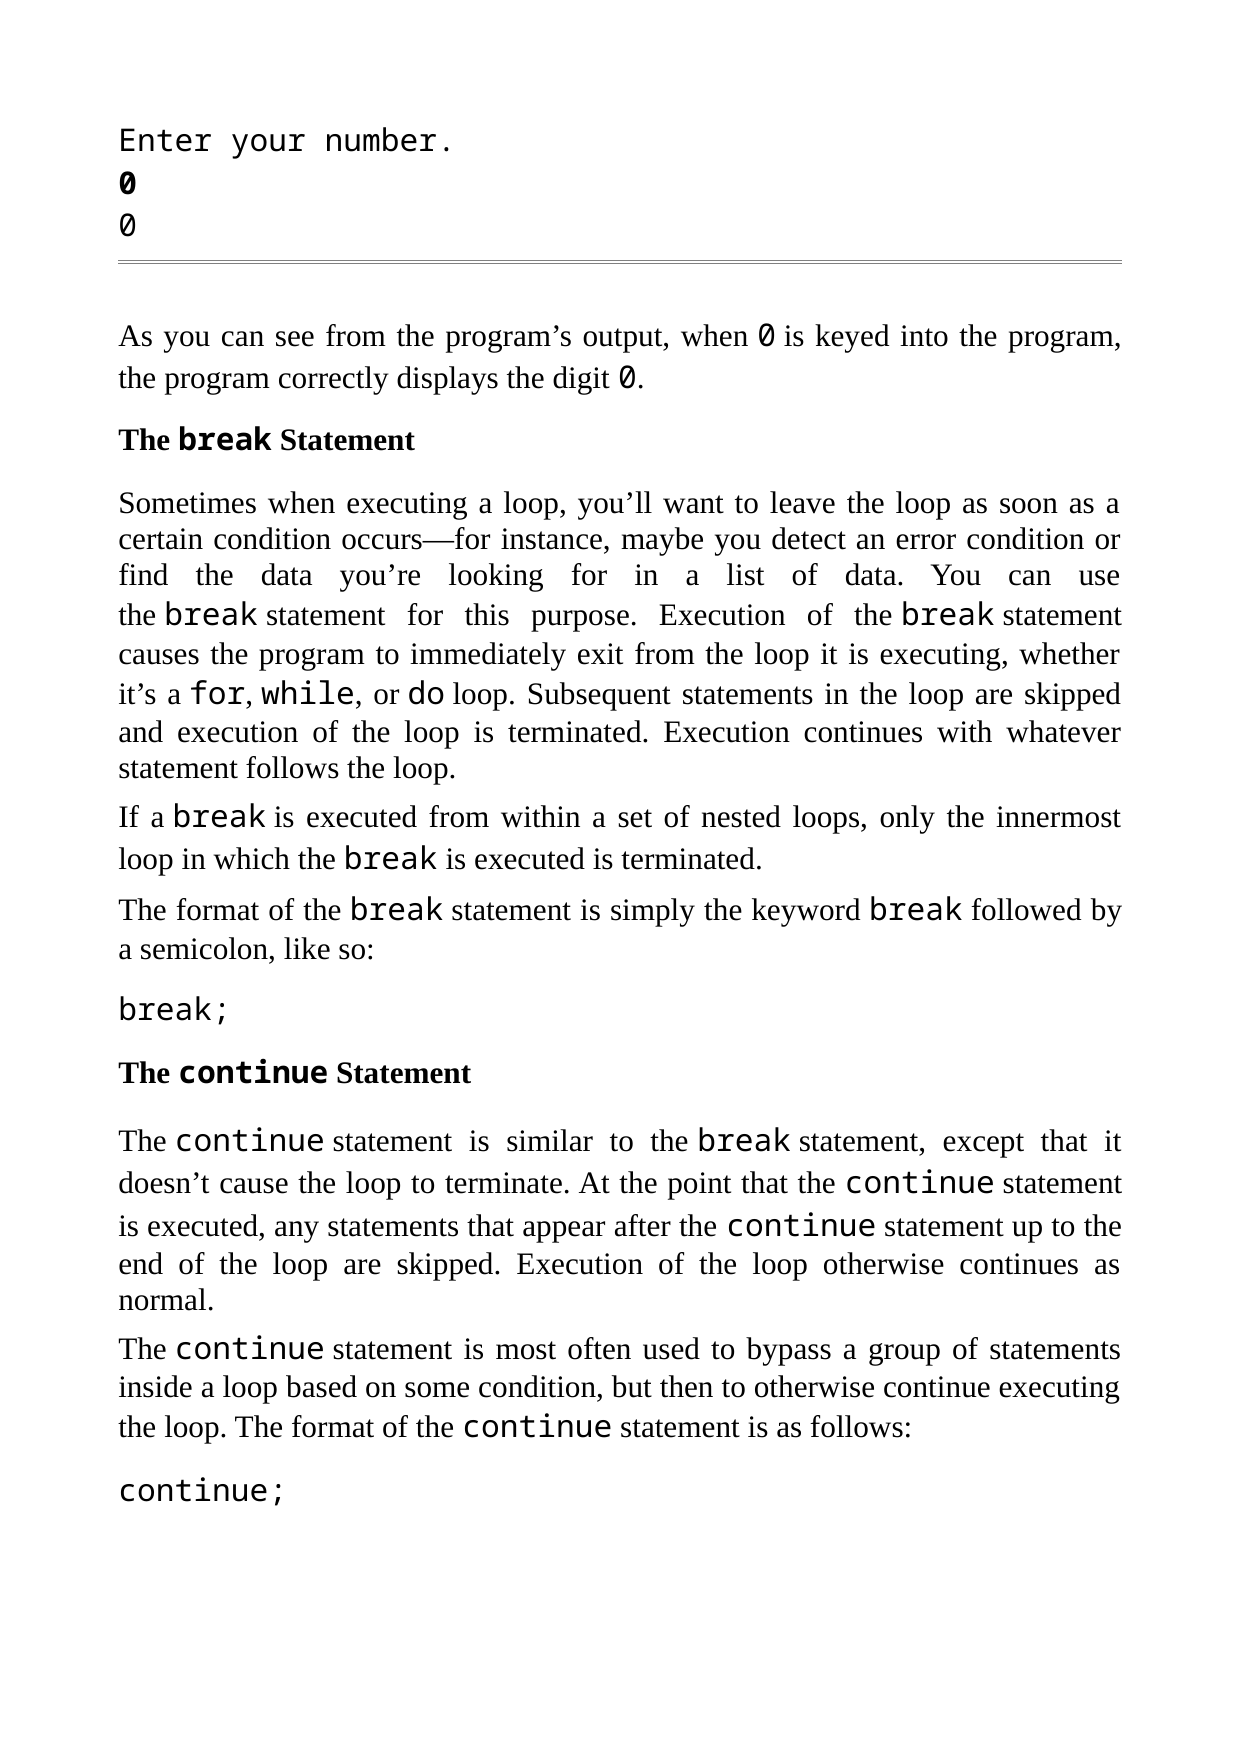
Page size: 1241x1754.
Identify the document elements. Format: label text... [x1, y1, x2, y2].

text The continue statement is similar to the break statement, except that it doesn’t cause the loop to terminate. At the point that the continue statement is executed, any statements that appear after the continue statement up to the end of the loop are skipped. Execution of the loop otherwise continues as normal. [118, 1118, 1122, 1317]
text Sometimes when executing a loop, you’ll want to leave the loop as soon as a certain condition occurs—for instance, maybe you detect an error condition or find the data you’re looking for in a list of data. You can use the break statement for this purpose. Execution of the break statement causes the program to immediately exit from the loop it is executing, whether it’s a for, while, or do loop. Subsequent statements in the loop are skipped and execution of the loop is terminated. Execution continues with whatever statement follows the loop. [118, 484, 1122, 785]
text continue; [118, 1468, 1122, 1510]
text The continue statement is most often used to bypass a group of statements inside a loop based on some condition, but then to otherwise continue executing the loop. The format of the continue statement is as follows: [118, 1326, 1122, 1447]
text The break Statement [118, 417, 1122, 459]
text As you can see from the program’s output, when 0 is keyed into the program, the program correctly displays the digit 0. [118, 313, 1122, 398]
text If a break is executed from within a set of nested loops, only the innermost loop in which the break is executed is terminated. [118, 794, 1122, 879]
text break; [118, 987, 1122, 1029]
text The continue Statement [118, 1050, 1122, 1093]
text The format of the break statement is simply the keyword break followed by a semicolon, like so: [118, 887, 1122, 966]
text Enter your number. 0 0 [118, 118, 1122, 246]
